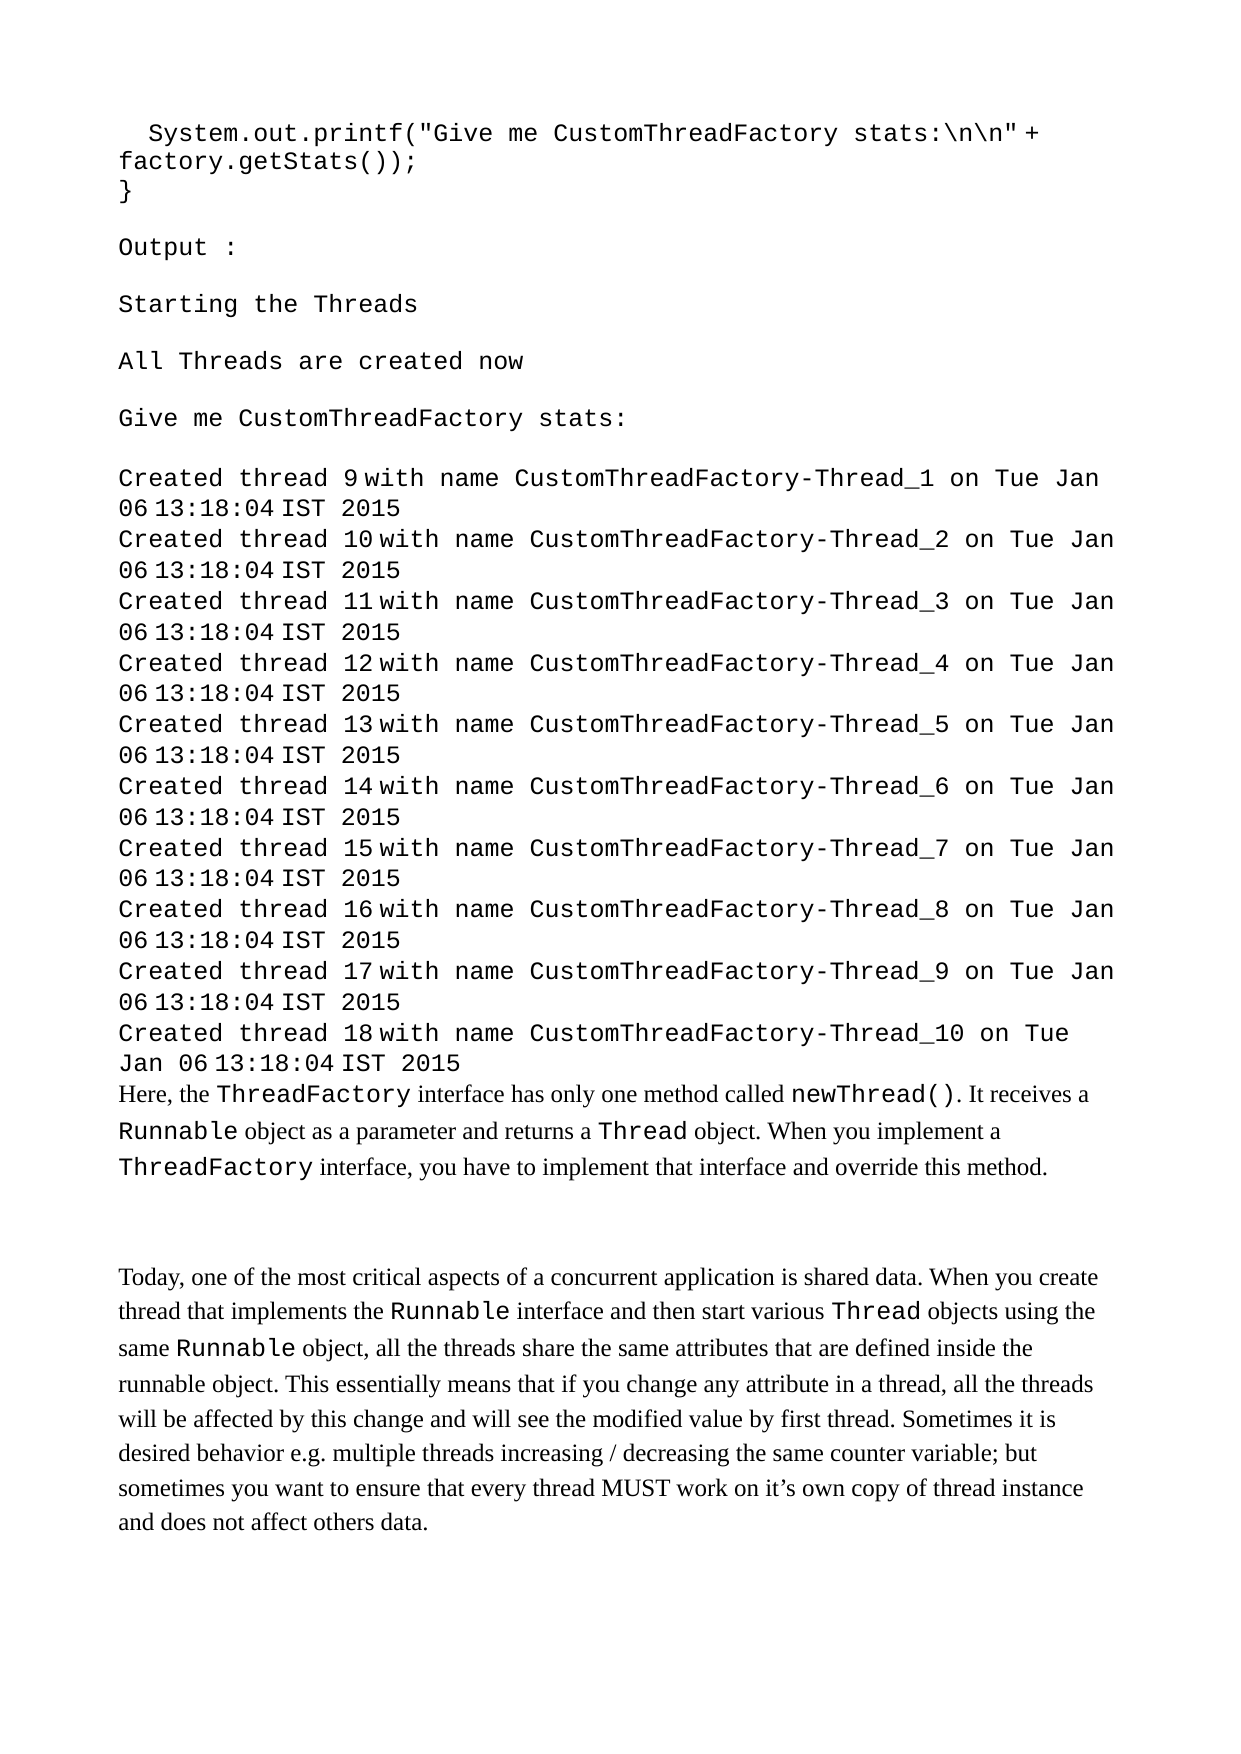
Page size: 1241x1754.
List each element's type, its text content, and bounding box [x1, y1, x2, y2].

text Today, one of the most critical aspects of a concurrent application is shared data. When you create thread that implements the Runnable interface and then start various Thread objects using the same Runnable object, all the threads share the same attributes that are defined inside the runnable object. This essentially means that if you change any attribute in a thread, all the threads will be affected by this change and will see the modified value by first thread. Sometimes it is desired behavior e.g. multiple threads increasing / decreasing the same counter variable; but sometimes you want to ensure that every thread MUST work on it’s own copy of thread instance and does not affect others data. [118, 1262, 1122, 1536]
text Here, the ThreadFactory interface has only one method called newThread(). It receives a Runnable object as a parameter and returns a Thread object. When you implement a ThreadFactory interface, you have to implement that interface and override this method. [118, 1079, 1122, 1183]
table_header System.out.printf("Give me CustomThreadFactory stats:\n\n" + factory.getStats()); } Output : Starting the Threads All Threads are created now Give me CustomThreadFactory stats: Created thread 9 with name CustomThreadFactory-Thread_1 on Tue Jan 06 13:18:04 IST 2015 Created thread 10 with name CustomThreadFactory-Thread_2 on Tue Jan 06 13:18:04 IST 2015 Created thread 11 with name CustomThreadFactory-Thread_3 on Tue Jan 06 13:18:04 IST 2015 Created thread 12 with name CustomThreadFactory-Thread_4 on Tue Jan 06 13:18:04 IST 2015 Created thread 13 with name CustomThreadFactory-Thread_5 on Tue Jan 06 13:18:04 IST 2015 Created thread 14 with name CustomThreadFactory-Thread_6 on Tue Jan 06 13:18:04 IST 2015 Created thread 15 with name CustomThreadFactory-Thread_7 on Tue Jan 06 13:18:04 IST 2015 Created thread 16 with name CustomThreadFactory-Thread_8 on Tue Jan 06 13:18:04 IST 2015 Created thread 17 with name CustomThreadFactory-Thread_9 on Tue Jan 06 13:18:04 IST 2015 Created thread 18 with name CustomThreadFactory-Thread_10 on Tue Jan 06 13:18:04 IST 2015 [118, 118, 1122, 1079]
